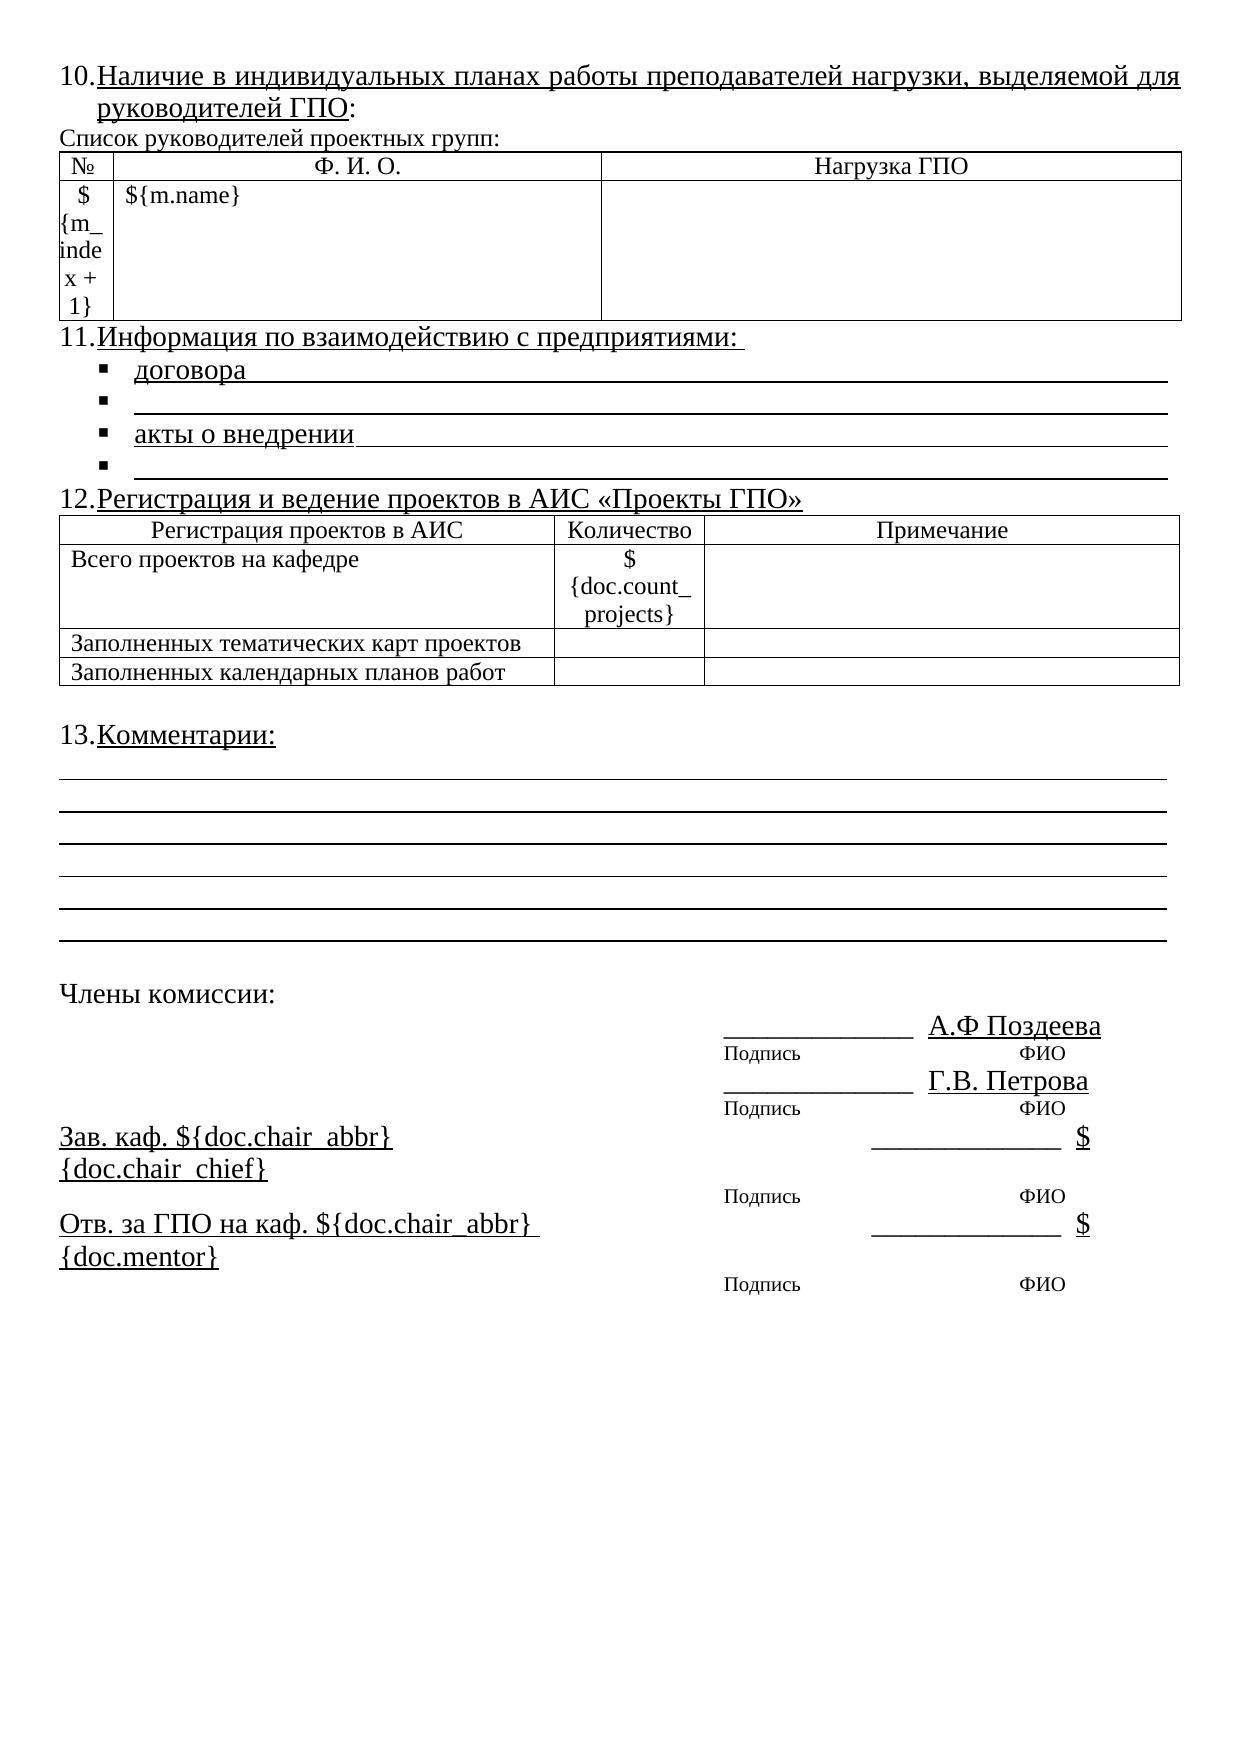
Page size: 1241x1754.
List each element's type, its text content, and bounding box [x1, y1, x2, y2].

text _____________ Г.В. Петрова [59, 1065, 1181, 1097]
table_cell @table:table-row [#list doc.managers.manager as m] ${m_index + 1} [60, 181, 113, 320]
table_cell [705, 658, 1179, 685]
table_header № [60, 153, 113, 180]
text Список руководителей проектных групп: [59, 124, 1181, 151]
table_header Количество [555, 516, 704, 544]
list Информация по взаимодействию с предприятиями: [59, 321, 1181, 353]
table_cell [705, 545, 1179, 628]
list Регистрация и ведение проектов в АИС «Проекты ГПО» [59, 483, 1181, 515]
table_header Регистрация проектов в АИС [60, 516, 554, 544]
text Подпись ФИО [59, 1097, 1181, 1120]
table_cell @/table:table-row [/#list] [602, 181, 1181, 320]
text Зав. каф. ${doc.chair_abbr} _____________ ${doc.chair_chief} [59, 1120, 1181, 1185]
list акты о внедрении [97, 418, 1181, 450]
table_cell Заполненных тематических карт проектов [60, 629, 554, 657]
text Подпись ФИО [59, 1042, 1181, 1065]
table_header Нагрузка ГПО [602, 153, 1181, 180]
table_cell ${doc.count_projects} [555, 545, 704, 628]
table_header Ф. И. О. [114, 153, 601, 180]
list договора [97, 353, 1181, 385]
table_cell Всего проектов на кафедре [60, 545, 554, 628]
text _____________ А.Ф Поздеева [59, 1009, 1181, 1042]
table_header Примечание [705, 516, 1179, 544]
text Подпись ФИО [59, 1185, 1181, 1208]
text Члены комиссии: [59, 977, 1181, 1009]
text Подпись ФИО [59, 1272, 1181, 1296]
table_cell [555, 629, 704, 657]
table_cell [555, 658, 704, 685]
table_cell ${m.name} [114, 181, 601, 320]
list Комментарии: [59, 719, 1181, 751]
text Отв. за ГПО на каф. ${doc.chair_abbr} _____________ ${doc.mentor} [59, 1208, 1181, 1272]
table_cell Заполненных календарных планов работ [60, 658, 554, 685]
list Наличие в индивидуальных планах работы преподавателей нагрузки, выделяемой для руководителей ГПО: [59, 59, 1181, 124]
table_cell [705, 629, 1179, 657]
